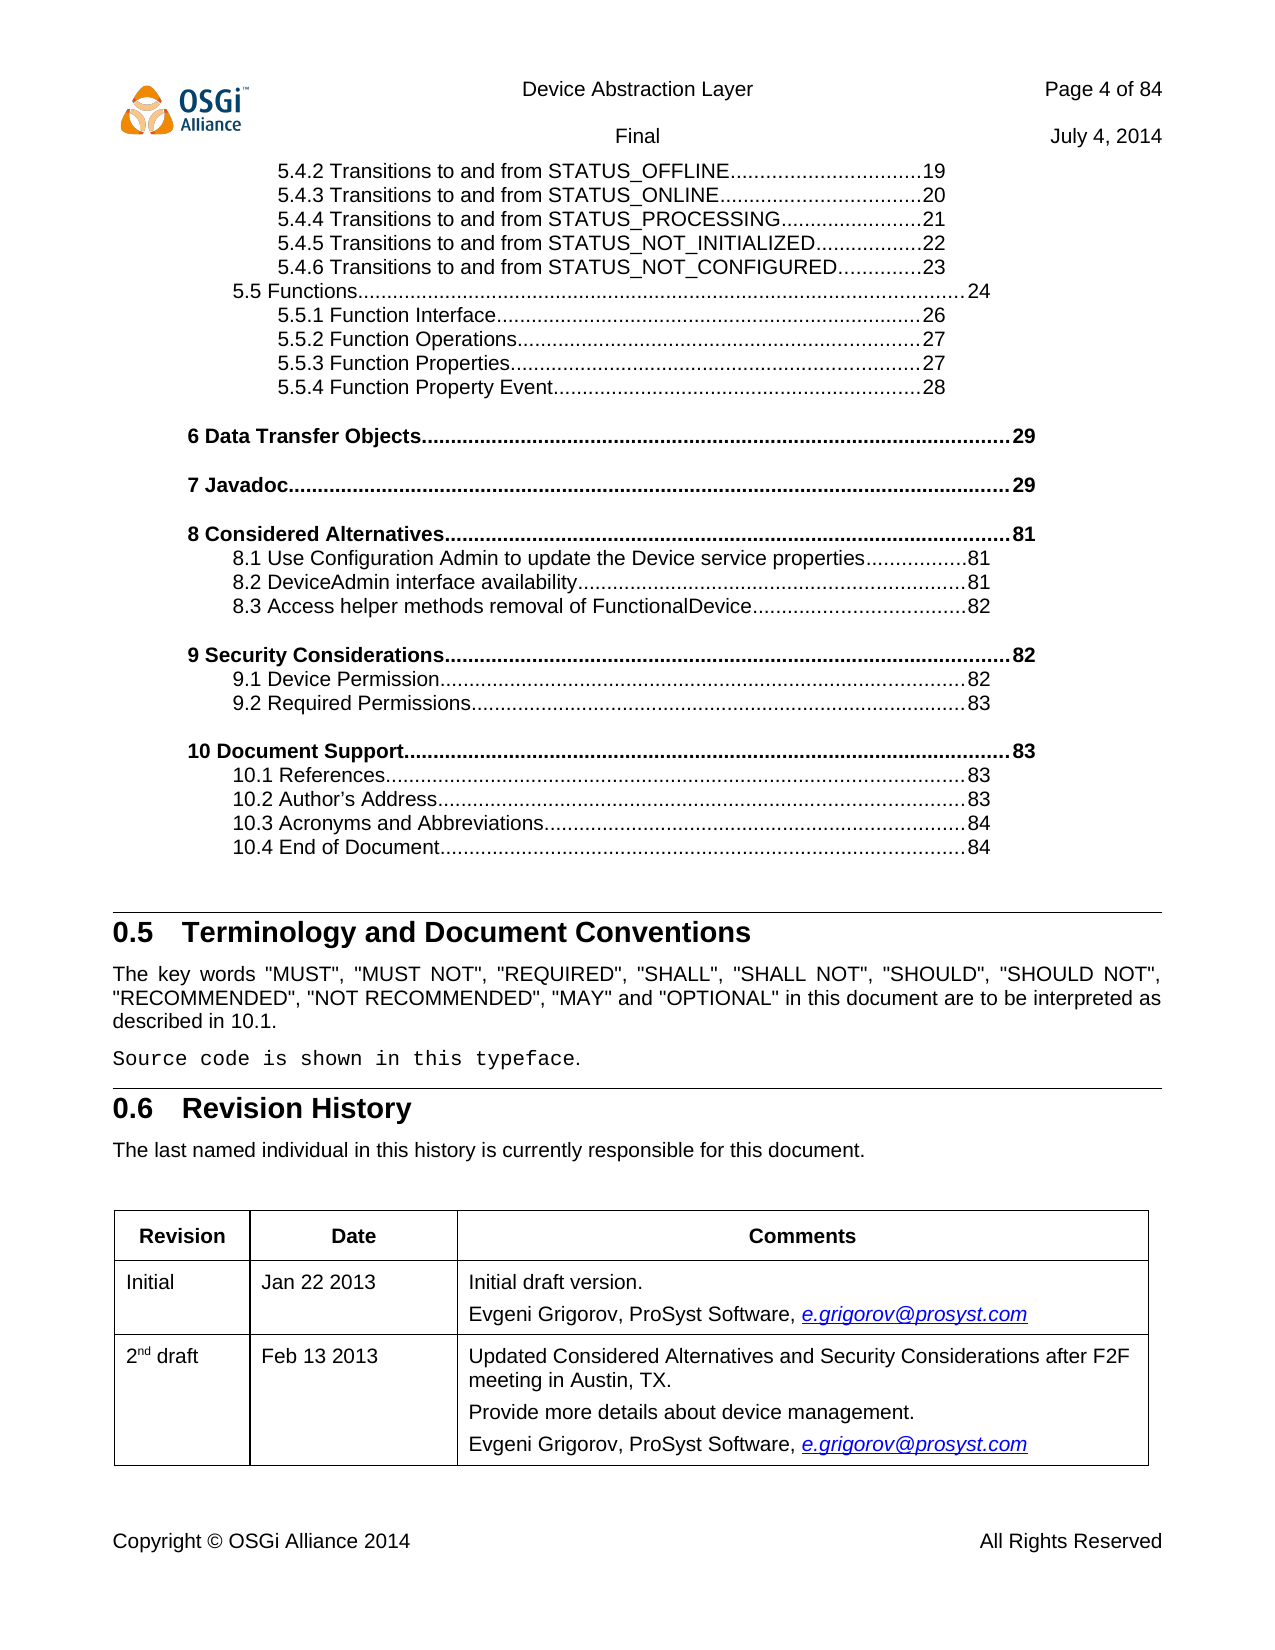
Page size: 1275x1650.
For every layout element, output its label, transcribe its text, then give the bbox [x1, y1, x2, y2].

table_cell Jan 22 2013 [251, 1261, 457, 1334]
text 8.2 DeviceAdmin interface availability 81 [232, 569, 1162, 593]
table_cell Initial draft version. Evgeni Grigorov, ProSyst Software, e.grigorov@prosyst.com [458, 1261, 1148, 1334]
table_cell Updated Considered Alternatives and Security Considerations after F2F meeting in Austin, TX. Provide more details about device management. Evgeni Grigorov, ProSyst Software, e.grigorov@prosyst.com [458, 1335, 1148, 1464]
text 5.5.2 Function Operations 27 [277, 327, 1162, 351]
table_header Date [251, 1211, 457, 1260]
table_header Revision [115, 1211, 249, 1260]
text 5.5.1 Function Interface 26 [277, 303, 1162, 327]
text 5.4.6 Transitions to and from STATUS_NOT_CONFIGURED 23 [277, 255, 1162, 279]
text 5.5 Functions 24 [232, 279, 1162, 303]
subtitle Terminology and Document Conventions [112, 913, 1162, 949]
text 7 Javadoc 29 [187, 473, 1162, 497]
text 10.3 Acronyms and Abbreviations 84 [232, 811, 1162, 835]
text 10.2 Author’s Address 83 [232, 787, 1162, 811]
text 9 Security Considerations 82 [187, 642, 1162, 666]
text 8.3 Access helper methods removal of FunctionalDevice 82 [232, 593, 1162, 617]
subtitle Revision History [112, 1089, 1162, 1125]
text 5.4.4 Transitions to and from STATUS_PROCESSING 21 [277, 207, 1162, 231]
text 9.2 Required Permissions 83 [232, 690, 1162, 714]
text The last named individual in this history is currently responsible for this document. [112, 1137, 1162, 1161]
text 9.1 Device Permission 82 [232, 666, 1162, 690]
text 10 Document Support 83 [187, 739, 1162, 763]
text 10.4 End of Document 84 [232, 835, 1162, 859]
text The key words "MUST", "MUST NOT", "REQUIRED", "SHALL", "SHALL NOT", "SHOULD", "SHOULD NOT", "RECOMMENDED", "NOT RECOMMENDED", "MAY" and "OPTIONAL" in this document are to be interpreted as described in 10.1. [112, 961, 1162, 1033]
table_cell Initial [115, 1261, 249, 1334]
table_cell 2nd draft [115, 1335, 249, 1464]
text 5.4.3 Transitions to and from STATUS_ONLINE 20 [277, 183, 1162, 207]
text 5.4.5 Transitions to and from STATUS_NOT_INITIALIZED 22 [277, 231, 1162, 255]
picture [113, 78, 257, 142]
text 6 Data Transfer Objects 29 [187, 424, 1162, 448]
text 5.4.2 Transitions to and from STATUS_OFFLINE 19 [277, 159, 1162, 183]
text Source code is shown in this typeface. [112, 1046, 1162, 1072]
text 10.1 References 83 [232, 763, 1162, 787]
text 5.5.4 Function Property Event 28 [277, 375, 1162, 399]
table_header Comments [458, 1211, 1148, 1260]
text 5.5.3 Function Properties 27 [277, 351, 1162, 375]
table_cell Feb 13 2013 [251, 1335, 457, 1464]
text 8.1 Use Configuration Admin to update the Device service properties 81 [232, 546, 1162, 569]
text 8 Considered Alternatives 81 [187, 522, 1162, 546]
